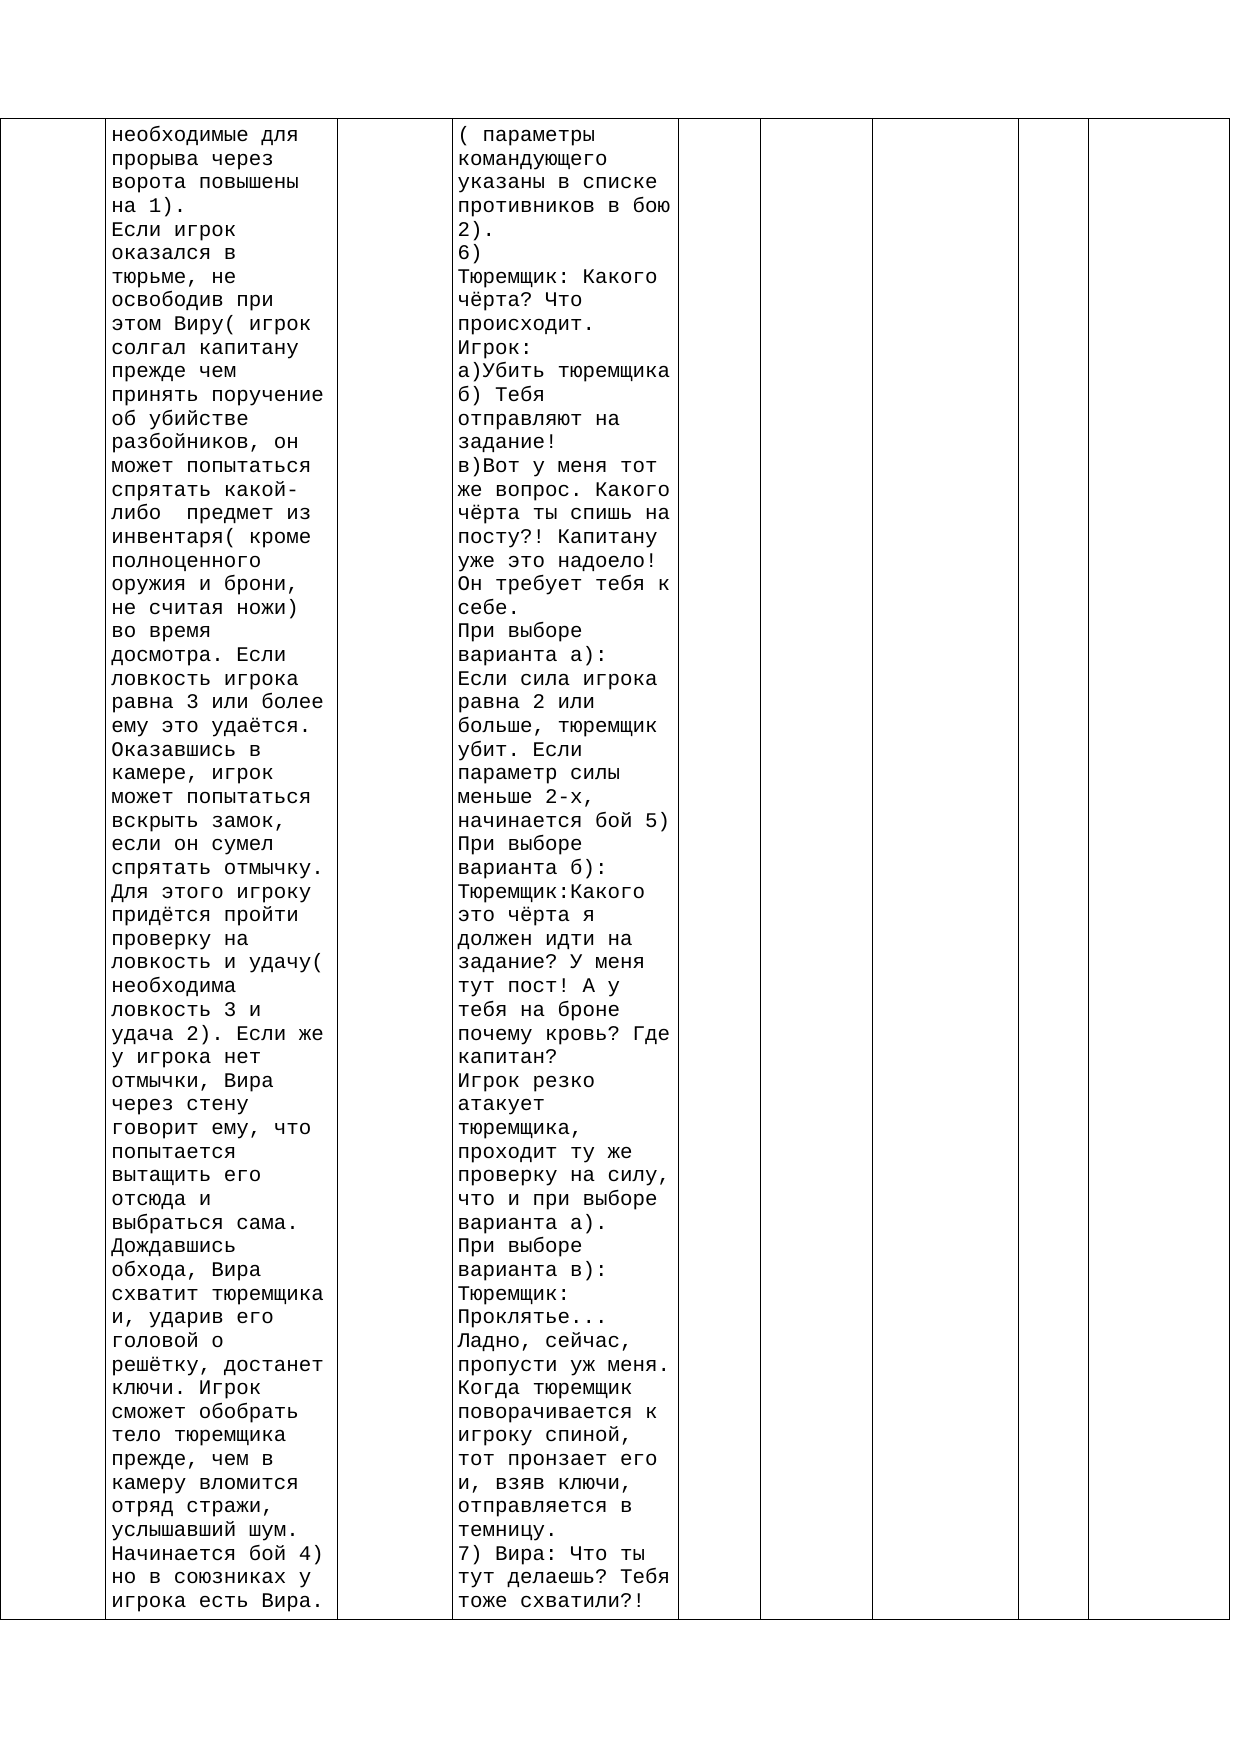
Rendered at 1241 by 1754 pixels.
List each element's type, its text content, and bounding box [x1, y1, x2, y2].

table_cell [1089, 119, 1229, 1619]
table_cell [1019, 119, 1088, 1619]
table_cell [1, 119, 105, 1619]
table_cell [873, 119, 1018, 1619]
table_cell ( параметры командующего указаны в списке противников в бою 2). 6) Тюремщик: Какого чёрта? Что происходит. Игрок: а)Убить тюремщика б) Тебя отправляют на задание! в)Вот у меня тот же вопрос. Какого чёрта ты спишь на посту?! Капитану уже это надоело! Он требует тебя к себе. При выборе варианта а): Если сила игрока равна 2 или больше, тюремщик убит. Если параметр силы меньше 2-х, начинается бой 5) При выборе варианта б): Тюремщик:Какого это чёрта я должен идти на задание? У меня тут пост! А у тебя на броне почему кровь? Где капитан? Игрок резко атакует тюремщика, проходит ту же проверку на силу, что и при выборе варианта а). При выборе варианта в): Тюремщик: Проклятье... Ладно, сейчас, пропусти уж меня. Когда тюремщик поворачивается к игроку спиной, тот пронзает его и, взяв ключи, отправляется в темницу. 7) Вира: Что ты тут делаешь? Тебя тоже схватили?! [453, 119, 678, 1619]
table_cell [338, 119, 452, 1619]
table_cell [761, 119, 872, 1619]
table_cell [679, 119, 760, 1619]
table_cell необходимые для прорыва через ворота повышены на 1). Если игрок оказался в тюрьме, не освободив при этом Виру( игрок солгал капитану прежде чем принять поручение об убийстве разбойников, он может попытаться спрятать какой-либо предмет из инвентаря( кроме полноценного оружия и брони, не считая ножи) во время досмотра. Если ловкость игрока равна 3 или более ему это удаётся. Оказавшись в камере, игрок может попытаться вскрыть замок, если он сумел спрятать отмычку. Для этого игроку придётся пройти проверку на ловкость и удачу( необходима ловкость 3 и удача 2). Если же у игрока нет отмычки, Вира через стену говорит ему, что попытается вытащить его отсюда и выбраться сама. Дождавшись обхода, Вира схватит тюремщика и, ударив его головой о решётку, достанет ключи. Игрок сможет обобрать тело тюремщика прежде, чем в камеру вломится отряд стражи, услышавший шум. Начинается бой 4) но в союзниках у игрока есть Вира. [106, 119, 337, 1619]
